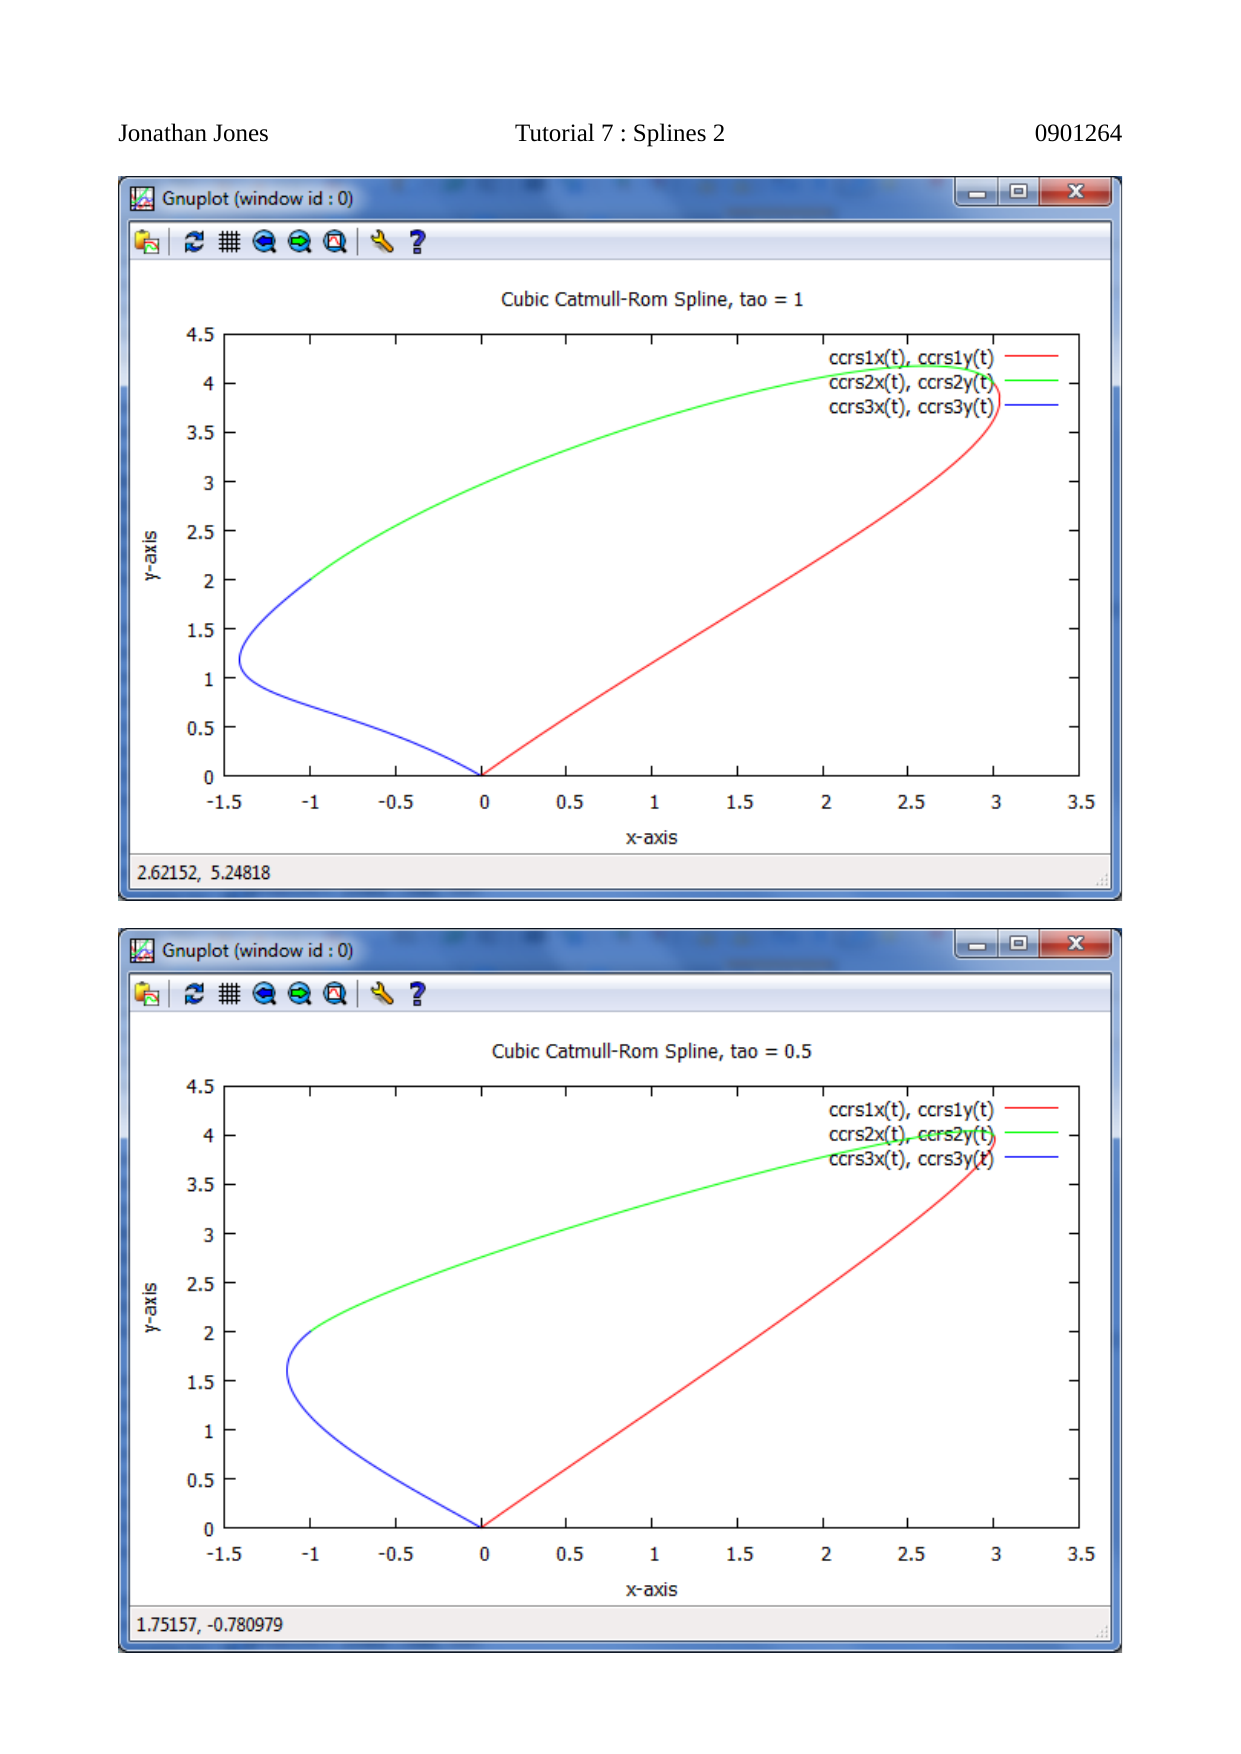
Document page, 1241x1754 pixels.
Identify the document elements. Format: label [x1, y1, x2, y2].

picture [118, 928, 1123, 1653]
picture [118, 176, 1123, 901]
